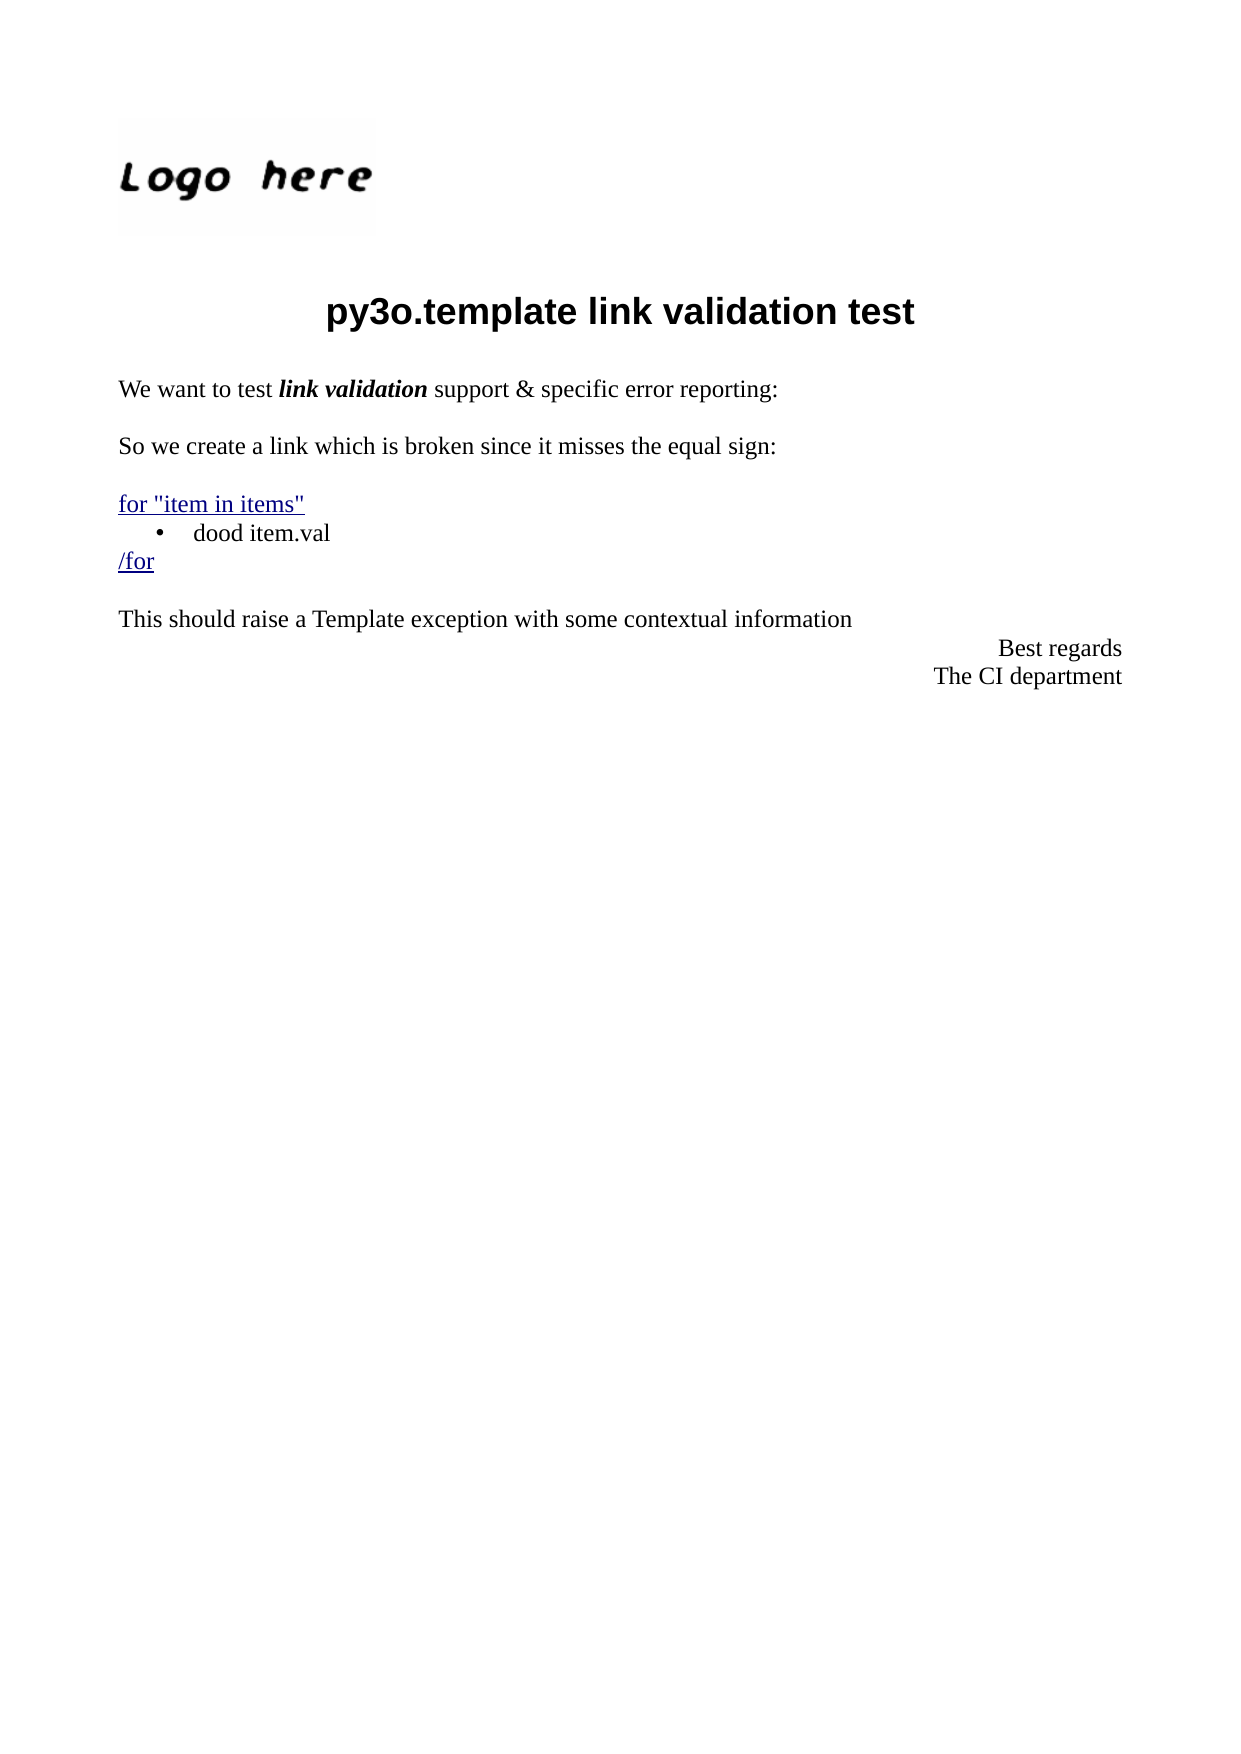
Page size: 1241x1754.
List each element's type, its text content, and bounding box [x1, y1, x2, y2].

text /for [118, 546, 1122, 575]
text This should raise a Template exception with some contextual information [118, 604, 1122, 633]
text The CI department [118, 661, 1122, 690]
text So we create a link which is broken since it misses the equal sign: [118, 431, 1122, 460]
text for "item in items" [118, 489, 1122, 518]
text Best regards [118, 633, 1122, 661]
title py3o.template link validation test [118, 289, 1122, 333]
list dood item.val [156, 518, 1122, 546]
text We want to test link validation support & specific error reporting: [118, 374, 1122, 403]
picture [118, 118, 377, 236]
